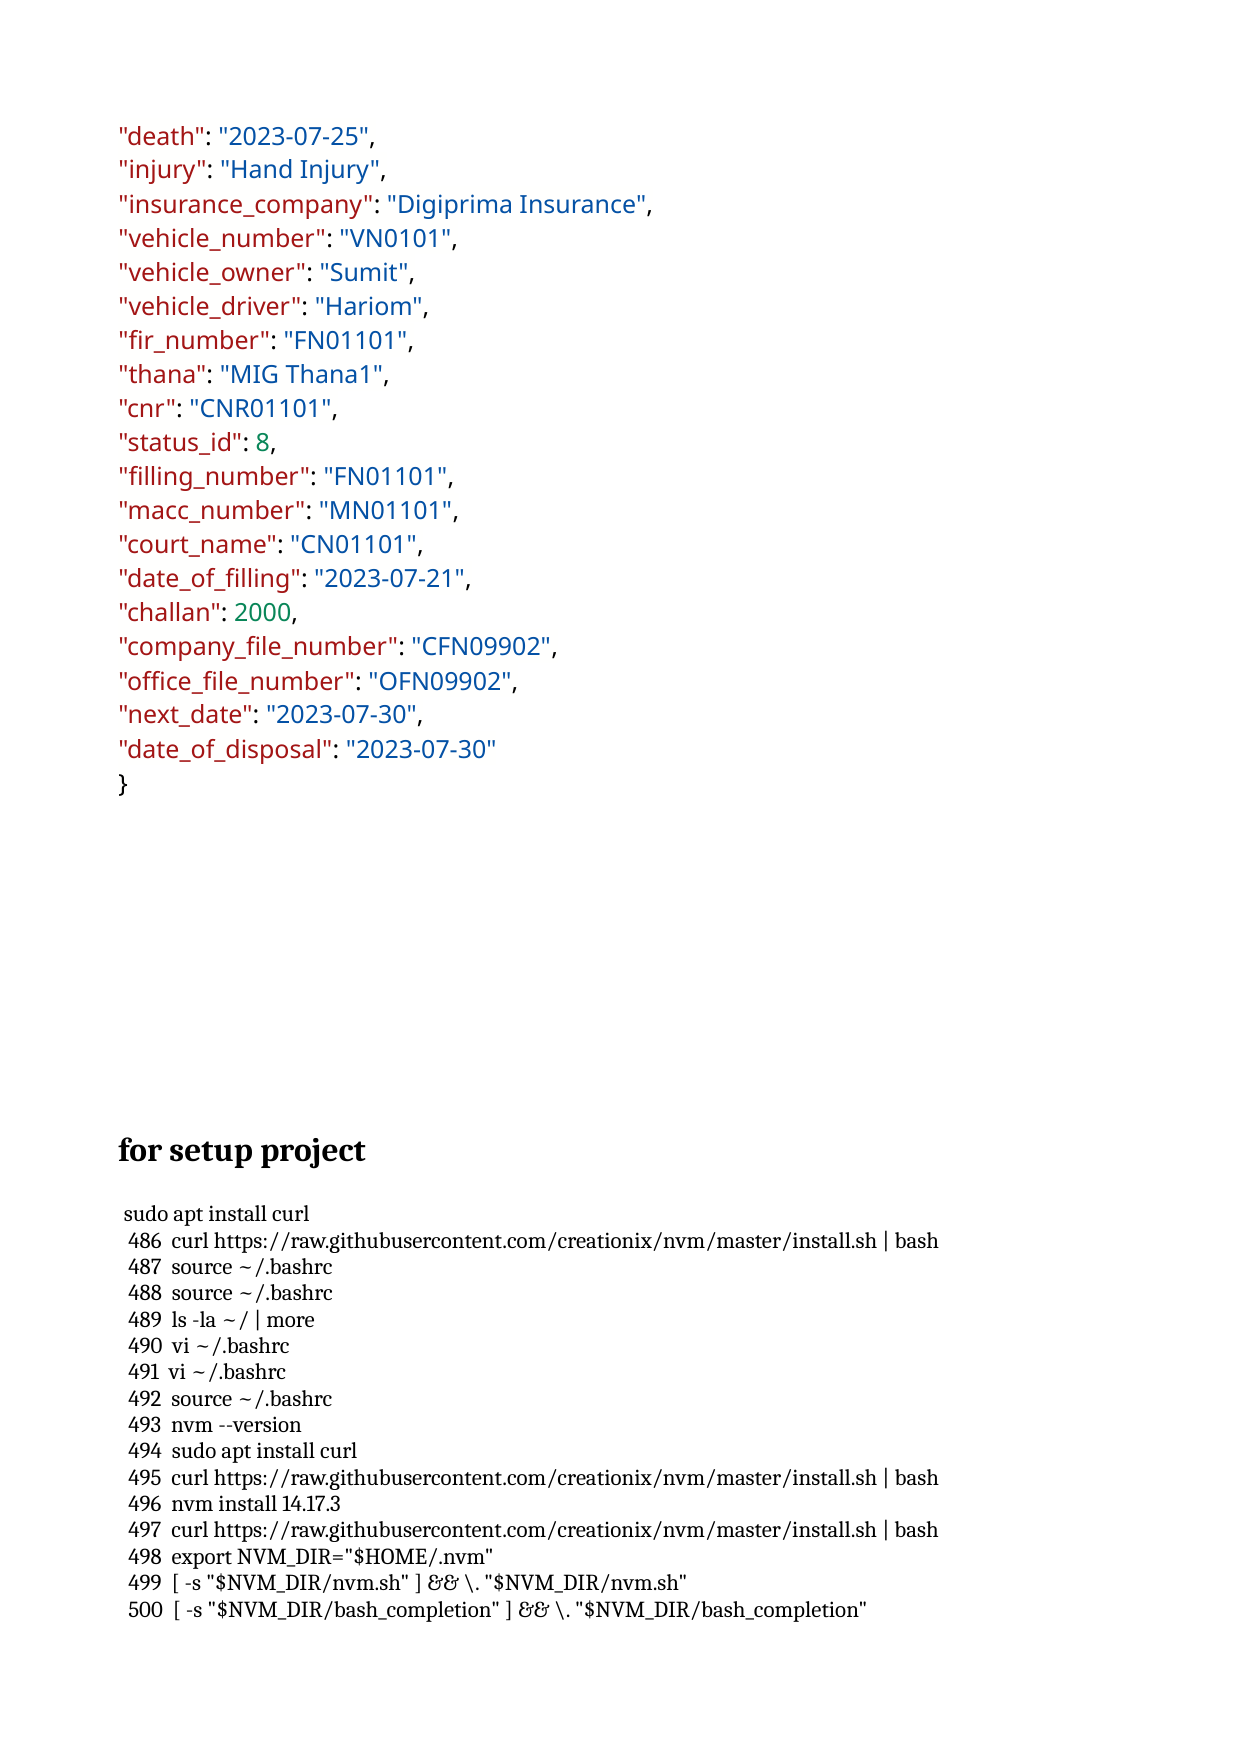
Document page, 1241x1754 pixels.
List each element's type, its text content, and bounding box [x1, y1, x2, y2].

text 499 [ -s "$NVM_DIR/nvm.sh" ] && \. "$NVM_DIR/nvm.sh" [118, 1570, 1122, 1596]
text "challan": 2000, [118, 595, 1122, 629]
text "macc_number": "MN01101", [118, 493, 1122, 527]
text "office_file_number": "OFN09902", [118, 663, 1122, 697]
text 495 curl https://raw.githubusercontent.com/creationix/nvm/master/install.sh | bash [118, 1464, 1122, 1491]
text 497 curl https://raw.githubusercontent.com/creationix/nvm/master/install.sh | bash [118, 1517, 1122, 1544]
text 487 source ~/.bashrc [118, 1254, 1122, 1280]
text "company_file_number": "CFN09902", [118, 629, 1122, 663]
text "filling_number": "FN01101", [118, 459, 1122, 493]
text "thana": "MIG Thana1", [118, 357, 1122, 391]
text for setup project [118, 1132, 1122, 1170]
text 498 export NVM_DIR="$HOME/.nvm" [118, 1544, 1122, 1570]
text 490 vi ~/.bashrc [118, 1333, 1122, 1359]
text "cnr": "CNR01101", [118, 391, 1122, 425]
text "date_of_disposal": "2023-07-30" [118, 731, 1122, 765]
text "fir_number": "FN01101", [118, 322, 1122, 357]
text "injury": "Hand Injury", [118, 152, 1122, 186]
text } [118, 765, 1122, 799]
text "vehicle_driver": "Hariom", [118, 288, 1122, 322]
text "vehicle_owner": "Sumit", [118, 254, 1122, 288]
text 494 sudo apt install curl [118, 1438, 1122, 1464]
text 500 [ -s "$NVM_DIR/bash_completion" ] && \. "$NVM_DIR/bash_completion" [118, 1596, 1122, 1623]
text "status_id": 8, [118, 425, 1122, 459]
text "death": "2023-07-25", [118, 118, 1122, 152]
text "insurance_company": "Digiprima Insurance", [118, 186, 1122, 220]
text "court_name": "CN01101", [118, 527, 1122, 561]
text 486 curl https://raw.githubusercontent.com/creationix/nvm/master/install.sh | bash [118, 1227, 1122, 1254]
text 488 source ~/.bashrc [118, 1280, 1122, 1306]
text 492 source ~/.bashrc [118, 1386, 1122, 1412]
text 491 vi ~/.bashrc [118, 1359, 1122, 1386]
text sudo apt install curl [118, 1199, 1122, 1227]
text 493 nvm --version [118, 1412, 1122, 1438]
text 489 ls -la ~/ | more [118, 1306, 1122, 1333]
text "date_of_filling": "2023-07-21", [118, 561, 1122, 595]
text 496 nvm install 14.17.3 [118, 1491, 1122, 1517]
text "next_date": "2023-07-30", [118, 697, 1122, 731]
text "vehicle_number": "VN0101", [118, 220, 1122, 254]
